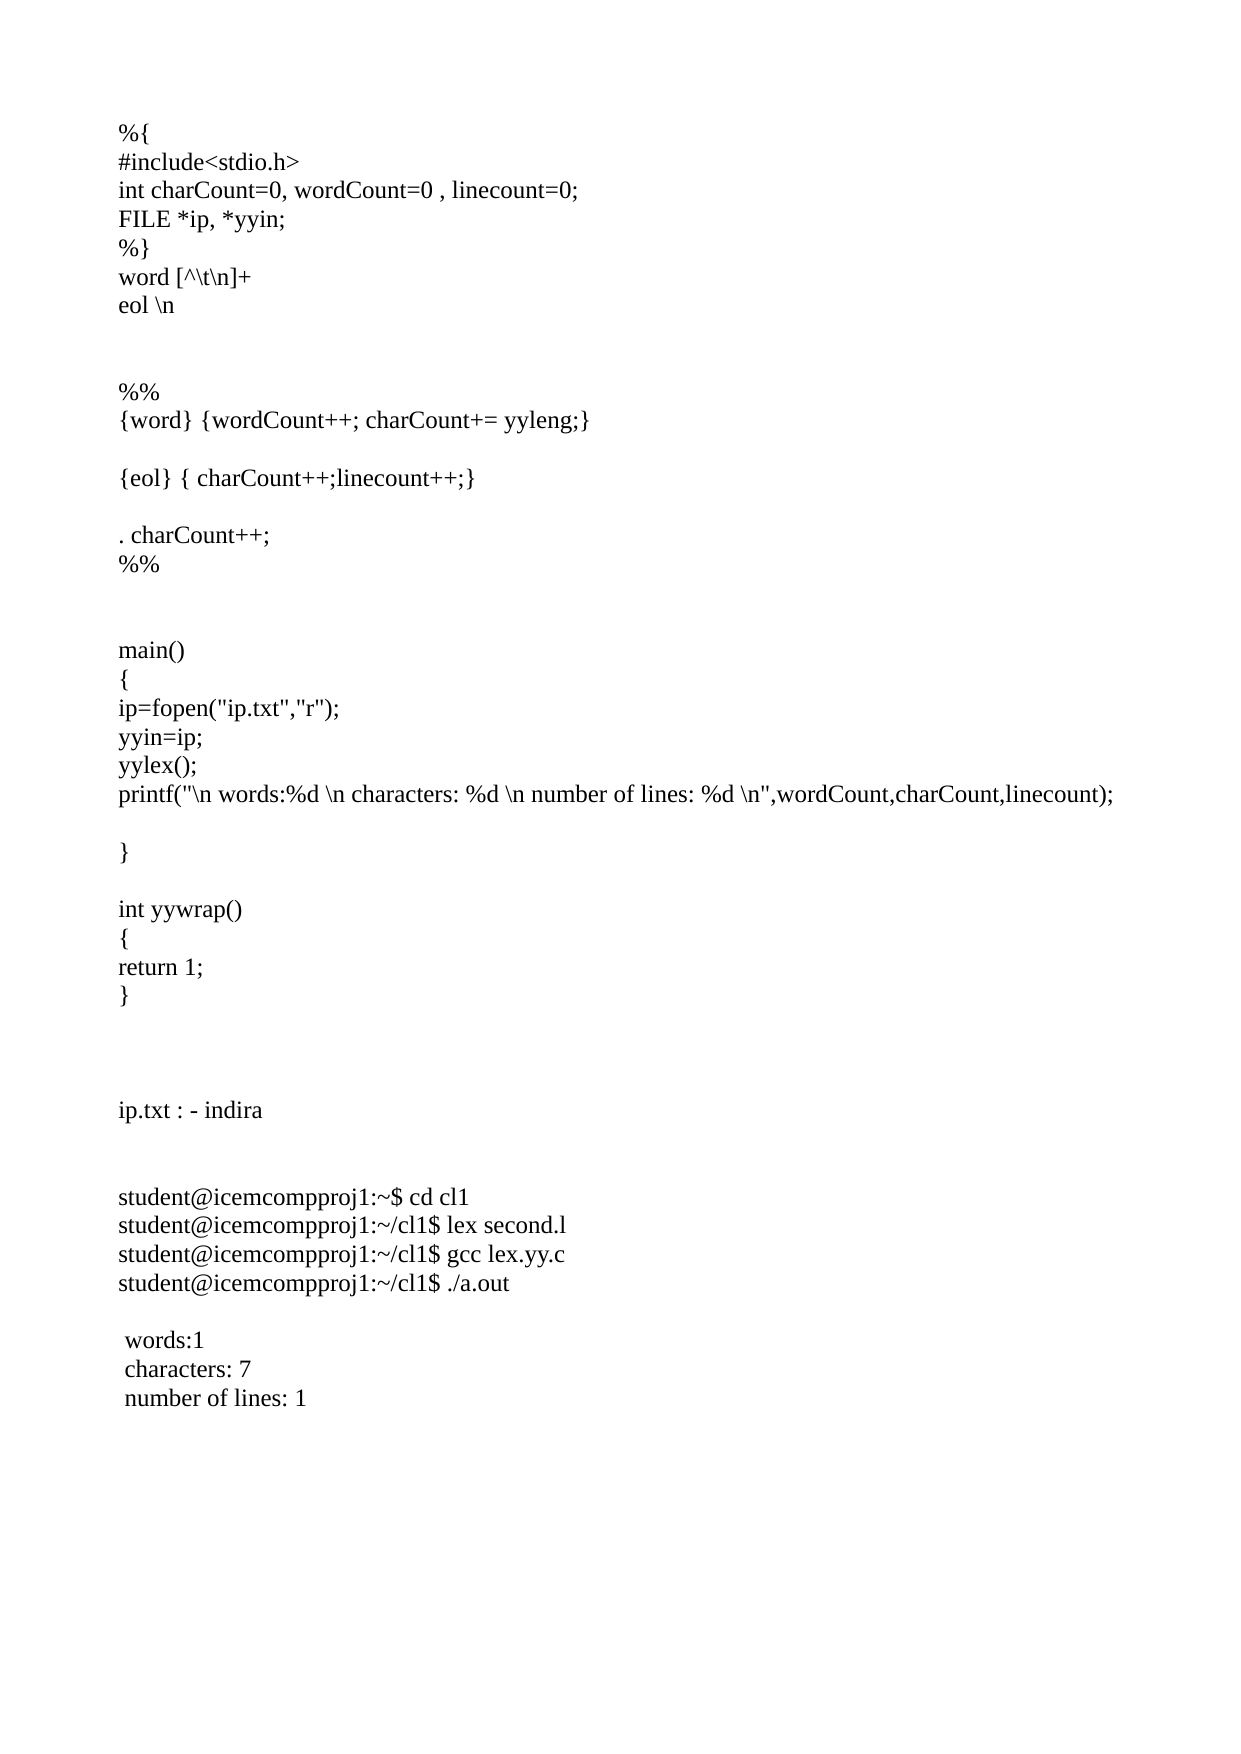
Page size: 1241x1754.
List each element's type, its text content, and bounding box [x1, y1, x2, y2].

text yylex(); [118, 751, 1122, 779]
text %% [118, 549, 1122, 578]
text printf("\n words:%d \n characters: %d \n number of lines: %d \n",wordCount,charCount,linecount); [118, 779, 1122, 808]
text student@icemcompproj1:~/cl1$ lex second.l [118, 1211, 1122, 1239]
text { [118, 664, 1122, 693]
text {eol} { charCount++;linecount++;} [118, 463, 1122, 492]
text student@icemcompproj1:~/cl1$ gcc lex.yy.c [118, 1239, 1122, 1268]
text ip=fopen("ip.txt","r"); [118, 693, 1122, 722]
text int charCount=0, wordCount=0 , linecount=0; [118, 176, 1122, 204]
text int yywrap() [118, 894, 1122, 923]
text %} [118, 233, 1122, 262]
text %% [118, 377, 1122, 406]
text FILE *ip, *yyin; [118, 204, 1122, 233]
text } [118, 981, 1122, 1009]
text {word} {wordCount++; charCount+= yyleng;} [118, 406, 1122, 434]
text student@icemcompproj1:~$ cd cl1 [118, 1182, 1122, 1211]
text } [118, 837, 1122, 866]
text words:1 [118, 1326, 1122, 1354]
text . charCount++; [118, 521, 1122, 549]
text eol \n [118, 291, 1122, 319]
text %{ [118, 118, 1122, 147]
text characters: 7 [118, 1354, 1122, 1383]
text student@icemcompproj1:~/cl1$ ./a.out [118, 1268, 1122, 1297]
text ip.txt : - indira [118, 1096, 1122, 1124]
text main() [118, 636, 1122, 664]
text { [118, 923, 1122, 952]
text #include<stdio.h> [118, 147, 1122, 176]
text return 1; [118, 952, 1122, 981]
text number of lines: 1 [118, 1383, 1122, 1412]
text yyin=ip; [118, 722, 1122, 751]
text word [^\t\n]+ [118, 262, 1122, 291]
